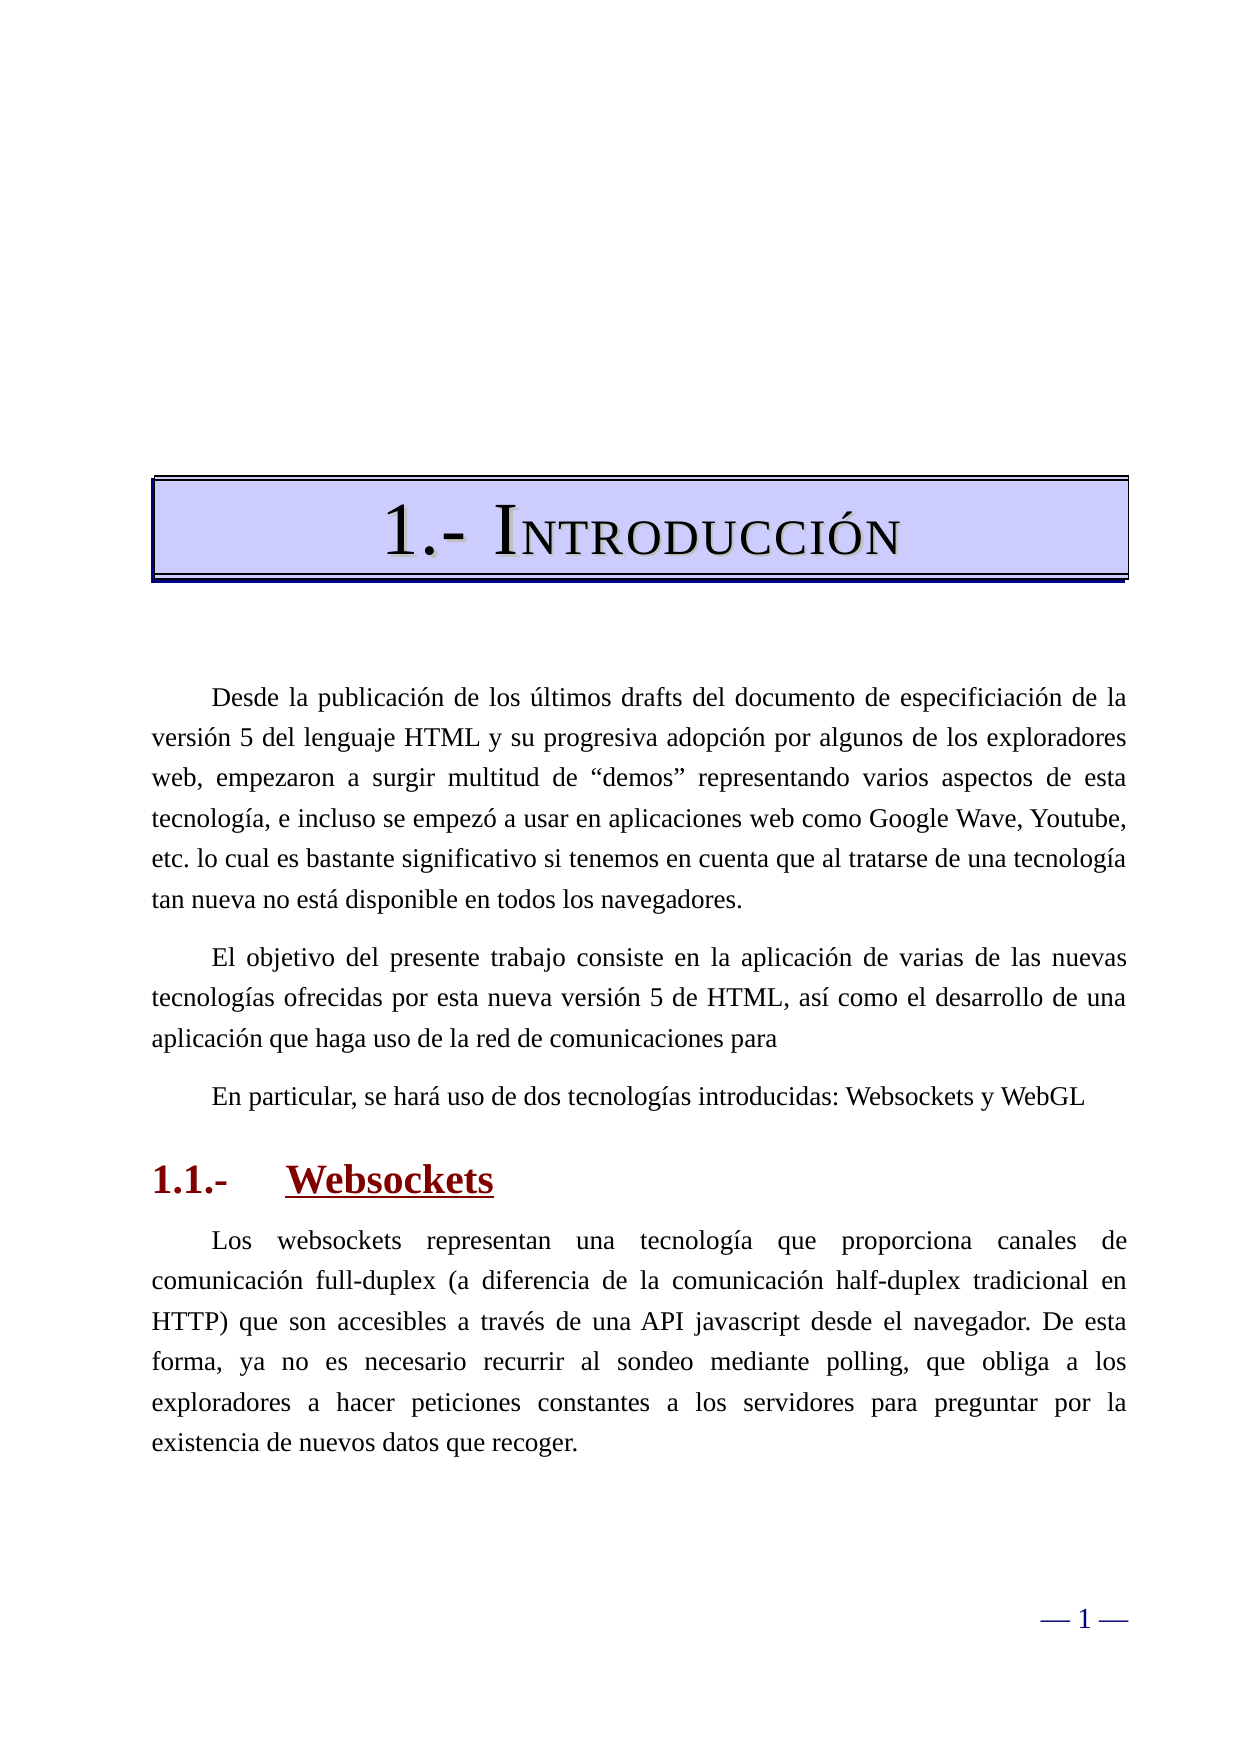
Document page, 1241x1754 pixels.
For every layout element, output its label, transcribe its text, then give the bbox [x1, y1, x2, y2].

text Desde la publicación de los últimos drafts del documento de especificiación de la versión 5 del lenguaje HTML y su progresiva adopción por algunos de los exploradores web, empezaron a surgir multitud de “demos” representando varios aspectos de esta tecnología, e incluso se empezó a usar en aplicaciones web como Google Wave, Youtube, etc. lo cual es bastante significativo si tenemos en cuenta que al tratarse de una tecnología tan nueva no está disponible en todos los navegadores. [151, 681, 1128, 914]
text El objetivo del presente trabajo consiste en la aplicación de varias de las nuevas tecnologías ofrecidas por esta nueva versión 5 de HTML, así como el desarrollo de una aplicación que haga uso de la red de comunicaciones para [151, 941, 1128, 1053]
text Los websockets representan una tecnología que proporciona canales de comunicación full-duplex (a diferencia de la comunicación half-duplex tradicional en HTTP) que son accesibles a través de una API javascript desde el navegador. De esta forma, ya no es necesario recurrir al sondeo mediante polling, que obliga a los exploradores a hacer peticiones constantes a los servidores para preguntar por la existencia de nuevos datos que recoger. [151, 1224, 1128, 1457]
subtitle Introducción [155, 481, 1128, 573]
subtitle Websockets [151, 1155, 1128, 1203]
text En particular, se hará uso de dos tecnologías introducidas: Websockets y WebGL [151, 1080, 1128, 1111]
